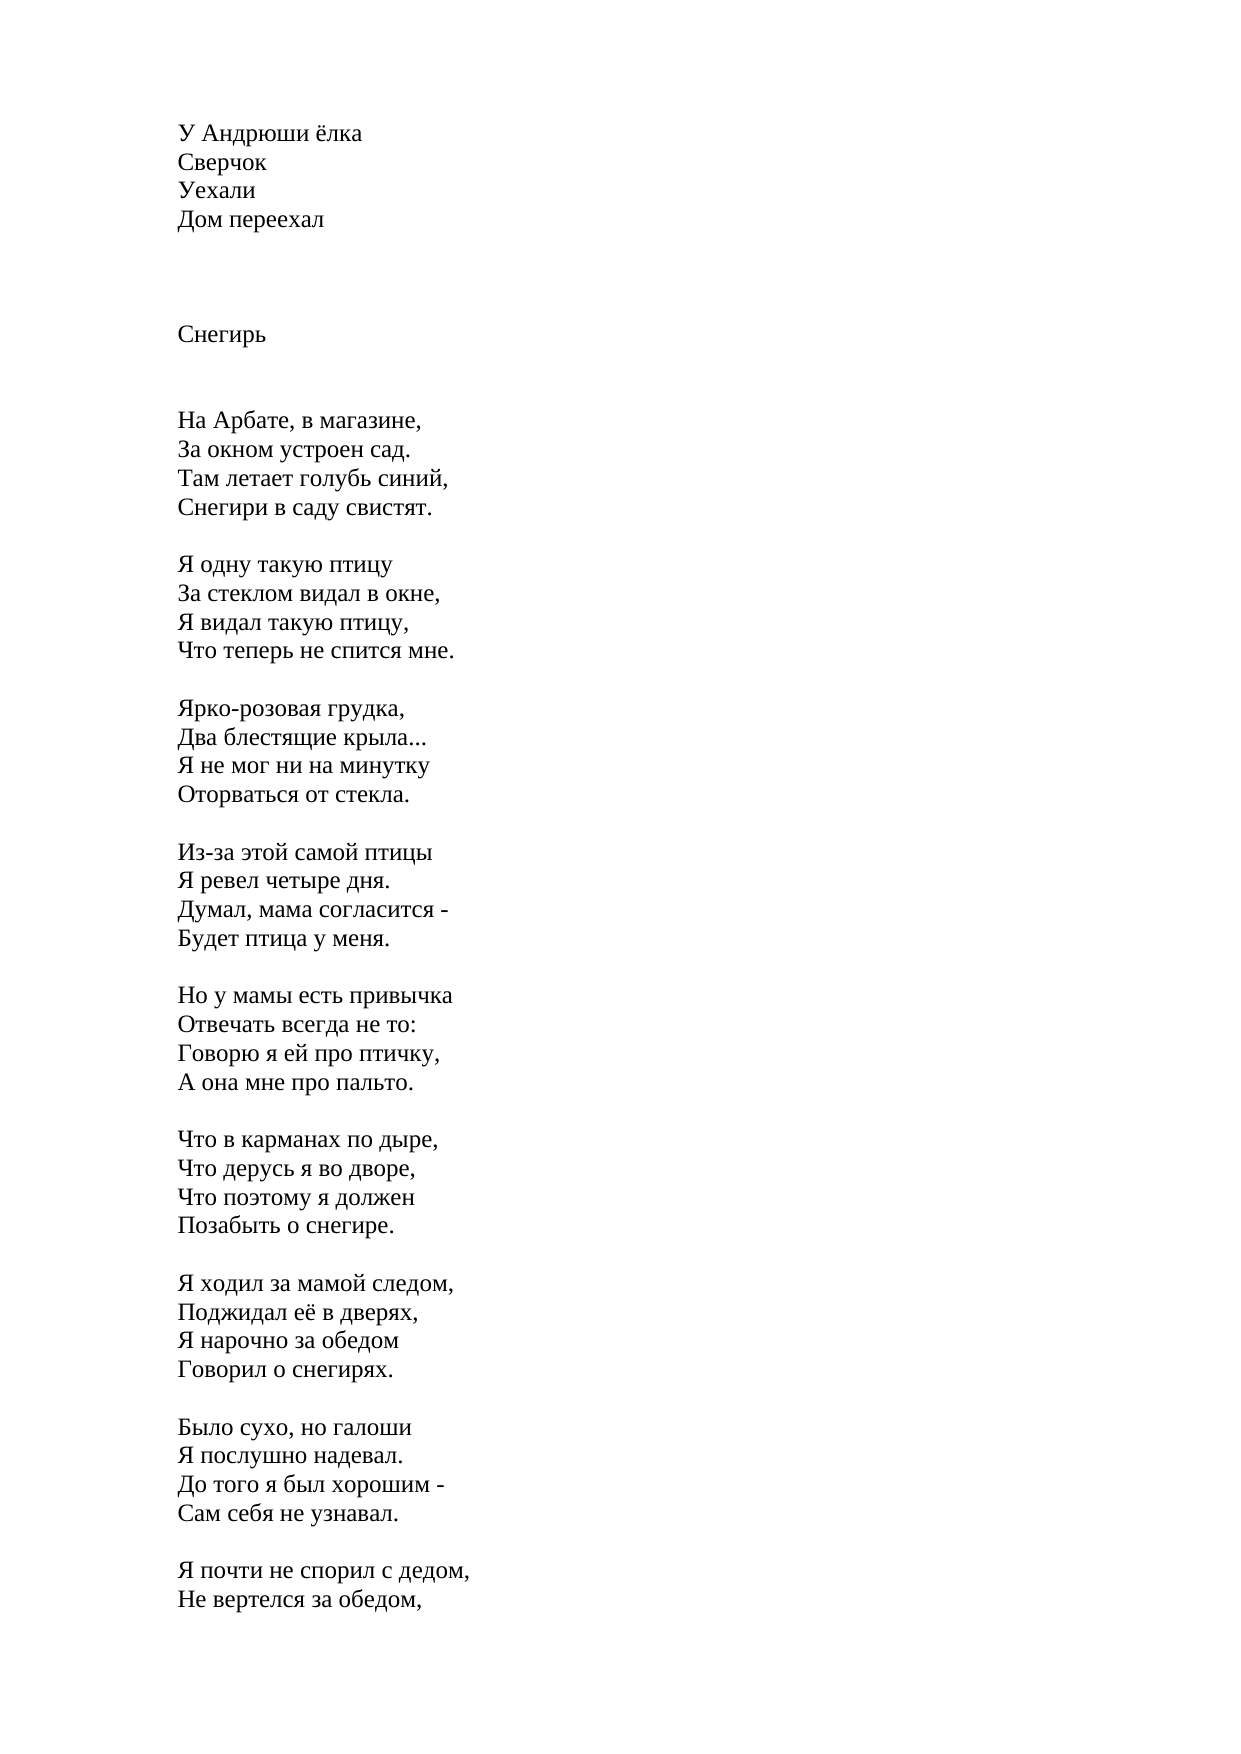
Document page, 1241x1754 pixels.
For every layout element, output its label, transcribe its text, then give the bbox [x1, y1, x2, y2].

text У Андрюши ёлка Сверчок Уехали Дом переехал Снегирь На Арбате, в магазине, За окном устроен сад. Там летает голубь синий, Снегири в саду свистят. Я одну такую птицу За стеклом видал в окне, Я видал такую птицу, Что теперь не спится мне. Ярко-розовая грудка, Два блестящие крыла... Я не мог ни на минутку Оторваться от стекла. Из-за этой самой птицы Я ревел четыре дня. Думал, мама согласится - Будет птица у меня. Но у мамы есть привычка Отвечать всегда не то: Говорю я ей про птичку, А она мне про пальто. Что в карманах по дыре, Что дерусь я во дворе, Что поэтому я должен Позабыть о снегире. Я ходил за мамой следом, Поджидал её в дверях, Я нарочно за обедом Говорил о снегирях. Было сухо, но галоши Я послушно надевал. До того я был хорошим - Сам себя не узнавал. Я почти не спорил с дедом, Не вертелся за обедом, [177, 118, 1152, 1613]
